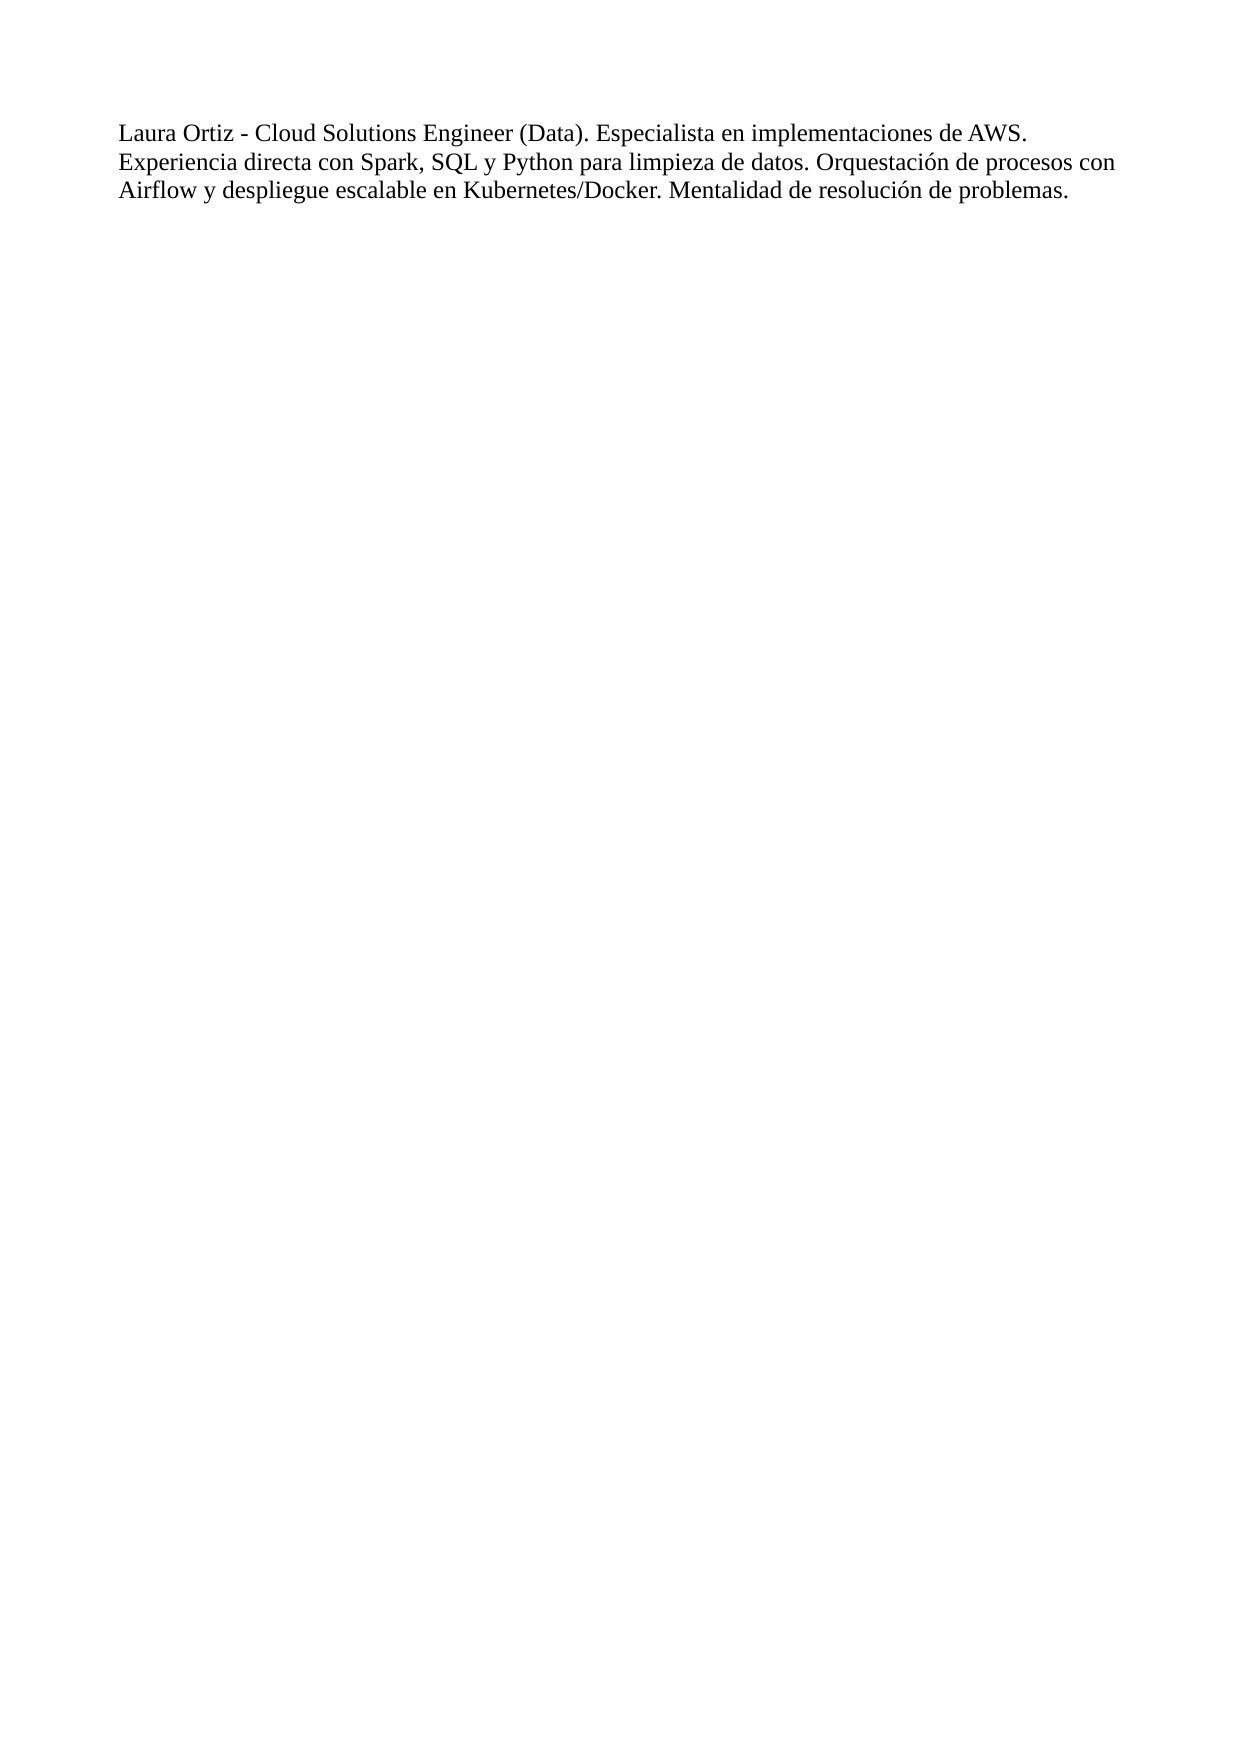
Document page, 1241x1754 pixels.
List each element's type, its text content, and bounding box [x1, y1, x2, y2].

text Laura Ortiz - Cloud Solutions Engineer (Data). Especialista en implementaciones de AWS. Experiencia directa con Spark, SQL y Python para limpieza de datos. Orquestación de procesos con Airflow y despliegue escalable en Kubernetes/Docker. Mentalidad de resolución de problemas. [118, 118, 1122, 204]
